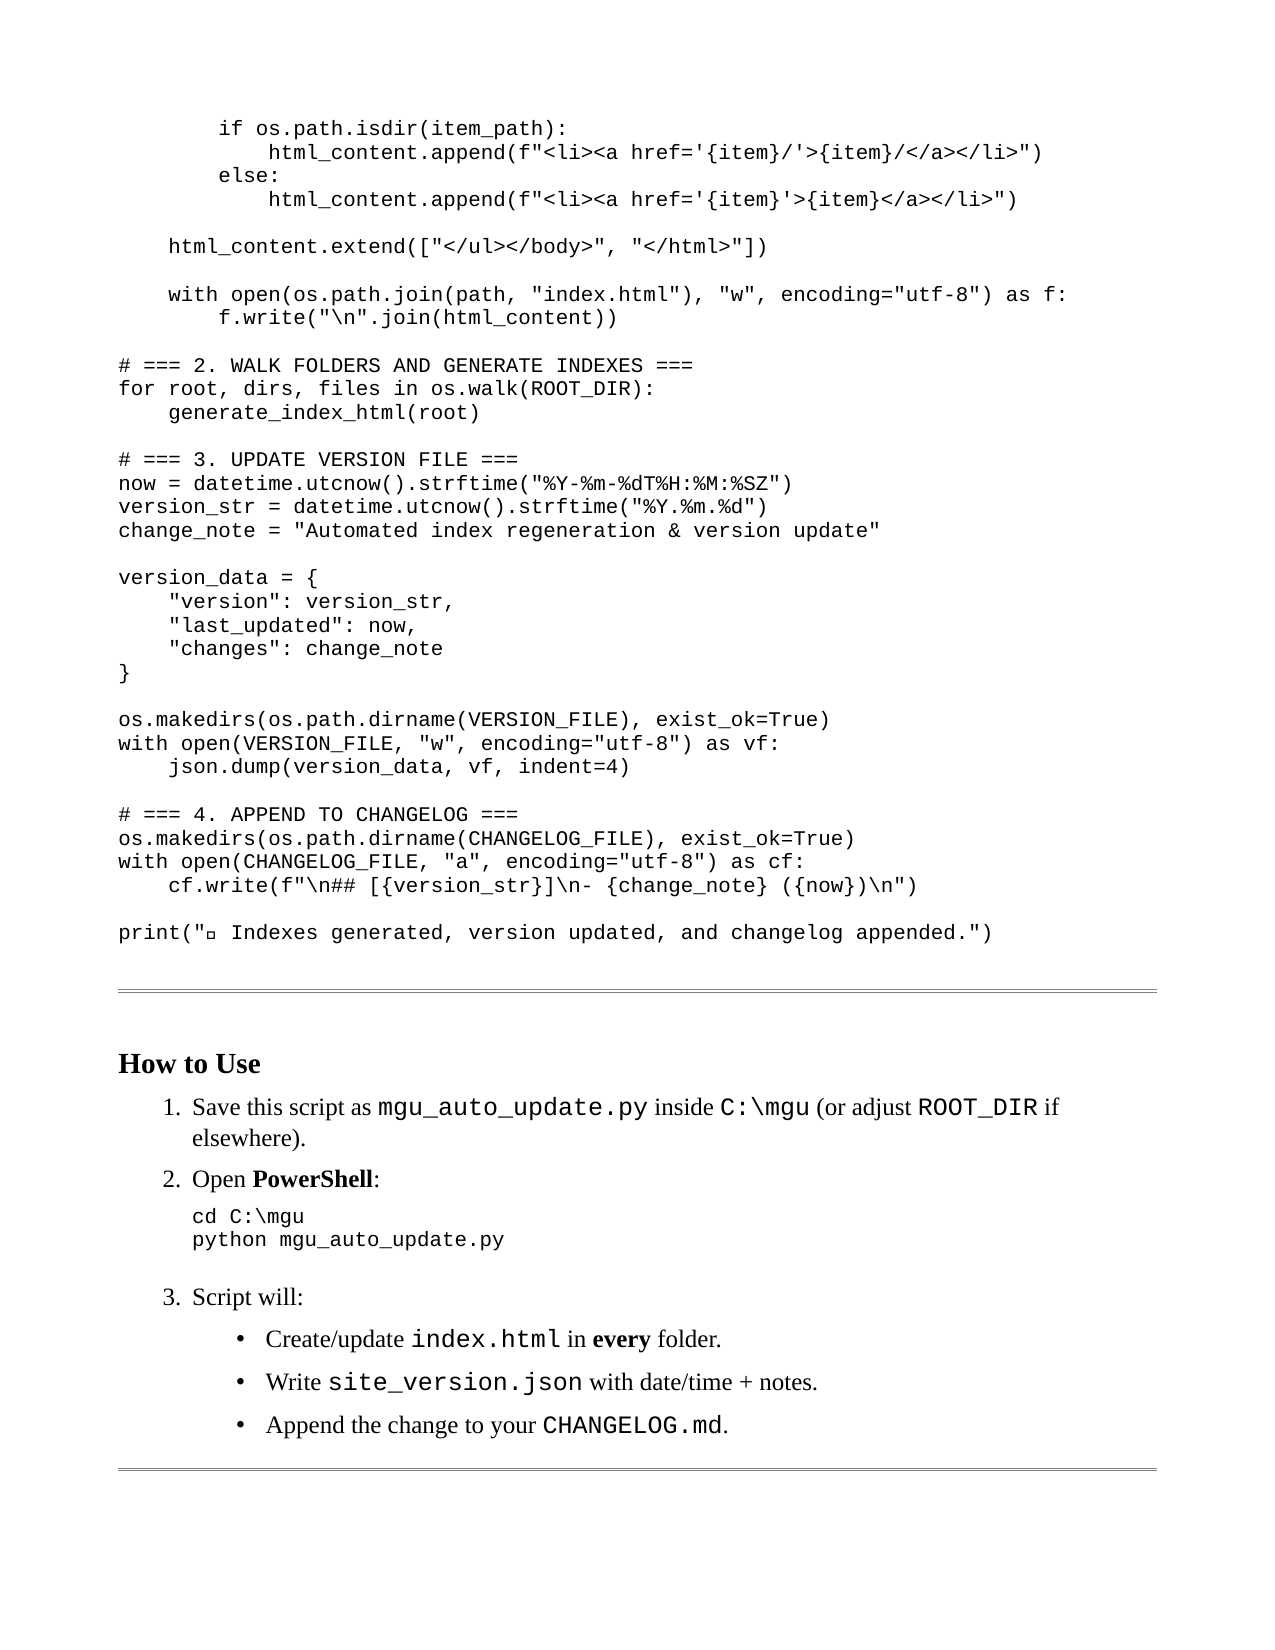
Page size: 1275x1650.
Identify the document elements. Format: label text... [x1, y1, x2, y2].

text json.dump(version_data, vf, indent=4) [118, 757, 1157, 780]
text html_content.append(f"<li><a href='{item}'>{item}</a></li>") [118, 189, 1157, 213]
text # === 4. APPEND TO CHANGELOG === [118, 804, 1157, 827]
text os.makedirs(os.path.dirname(CHANGELOG_FILE), exist_ok=True) [118, 827, 1157, 851]
list cd C:\mgu [162, 1206, 1157, 1229]
text os.makedirs(os.path.dirname(VERSION_FILE), exist_ok=True) [118, 709, 1157, 733]
text "changes": change_note [118, 638, 1157, 662]
text # === 2. WALK FOLDERS AND GENERATE INDEXES === [118, 354, 1157, 378]
list Save this script as mgu_auto_update.py inside C:\mgu (or adjust ROOT_DIR if elsewhere). [162, 1092, 1157, 1152]
list Append the change to your CHANGELOG.md. [236, 1410, 1157, 1441]
text for root, dirs, files in os.walk(ROOT_DIR): [118, 378, 1157, 402]
text "version": version_str, [118, 591, 1157, 615]
text now = datetime.utcnow().strftime("%Y-%m-%dT%H:%M:%SZ") [118, 473, 1157, 496]
text "last_updated": now, [118, 615, 1157, 638]
list Script will: [162, 1282, 1157, 1311]
text # === 3. UPDATE VERSION FILE === [118, 449, 1157, 473]
text cf.write(f"\n## [{version_str}]\n- {change_note} ({now})\n") [118, 875, 1157, 898]
list python mgu_auto_update.py [162, 1229, 1157, 1253]
text version_data = { [118, 567, 1157, 591]
text html_content.append(f"<li><a href='{item}/'>{item}/</a></li>") [118, 142, 1157, 165]
subtitle How to Use [118, 1046, 1157, 1080]
list Create/update index.html in every folder. [236, 1324, 1157, 1354]
text html_content.extend(["</ul></body>", "</html>"]) [118, 236, 1157, 260]
text } [118, 662, 1157, 686]
text change_note = "Automated index regeneration & version update" [118, 520, 1157, 544]
text with open(VERSION_FILE, "w", encoding="utf-8") as vf: [118, 733, 1157, 757]
text with open(CHANGELOG_FILE, "a", encoding="utf-8") as cf: [118, 851, 1157, 875]
text version_str = datetime.utcnow().strftime("%Y.%m.%d") [118, 496, 1157, 520]
text if os.path.isdir(item_path): [118, 118, 1157, 142]
list Write site_version.json with date/time + notes. [236, 1367, 1157, 1398]
text f.write("\n".join(html_content)) [118, 307, 1157, 331]
text with open(os.path.join(path, "index.html"), "w", encoding="utf-8") as f: [118, 284, 1157, 307]
text else: [118, 165, 1157, 189]
text generate_index_html(root) [118, 402, 1157, 426]
text print("✅ Indexes generated, version updated, and changelog appended.") [118, 922, 1157, 946]
list Open PowerShell: [162, 1164, 1157, 1193]
